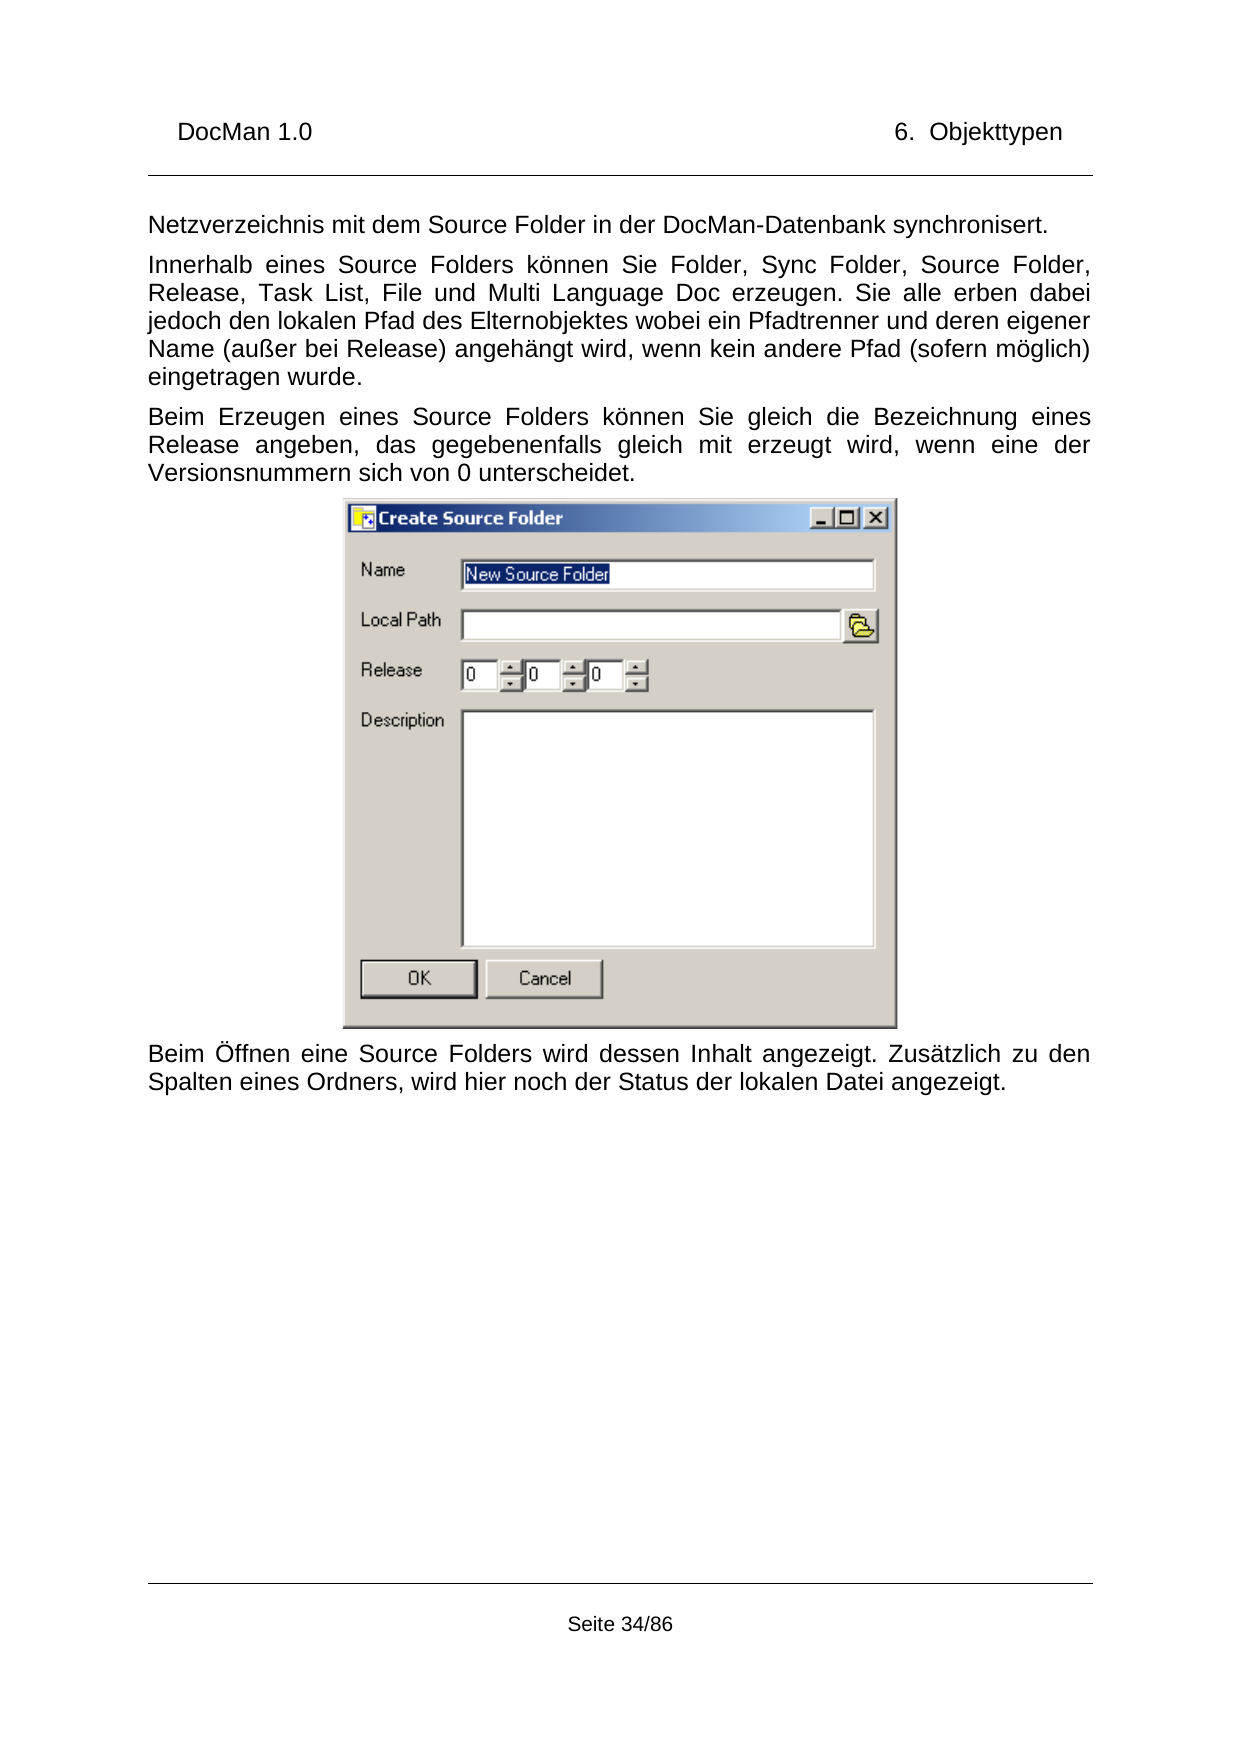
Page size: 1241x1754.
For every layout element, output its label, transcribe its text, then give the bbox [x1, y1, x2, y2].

text Beim Erzeugen eines Source Folders können Sie gleich die Bezeichnung eines Release angeben, das gegebenenfalls gleich mit erzeugt wird, wenn eine der Versionsnummern sich von 0 unterscheidet. [148, 403, 1093, 487]
text Beim Öffnen eine Source Folders wird dessen Inhalt angezeigt. Zusätzlich zu den Spalten eines Ordners, wird hier noch der Status der lokalen Datei angezeigt. [148, 1040, 1093, 1096]
text Innerhalb eines Source Folders können Sie Folder, Sync Folder, Source Folder, Release, Task List, File und Multi Language Doc erzeugen. Sie alle erben dabei jedoch den lokalen Pfad des Elternobjektes wobei ein Pfadtrenner und deren eigener Name (außer bei Release) angehängt wird, wenn kein andere Pfad (sofern möglich) eingetragen wurde. [148, 251, 1093, 391]
picture [342, 498, 898, 1029]
text Netzverzeichnis mit dem Source Folder in der DocMan-Datenbank synchronisert. [148, 211, 1093, 239]
